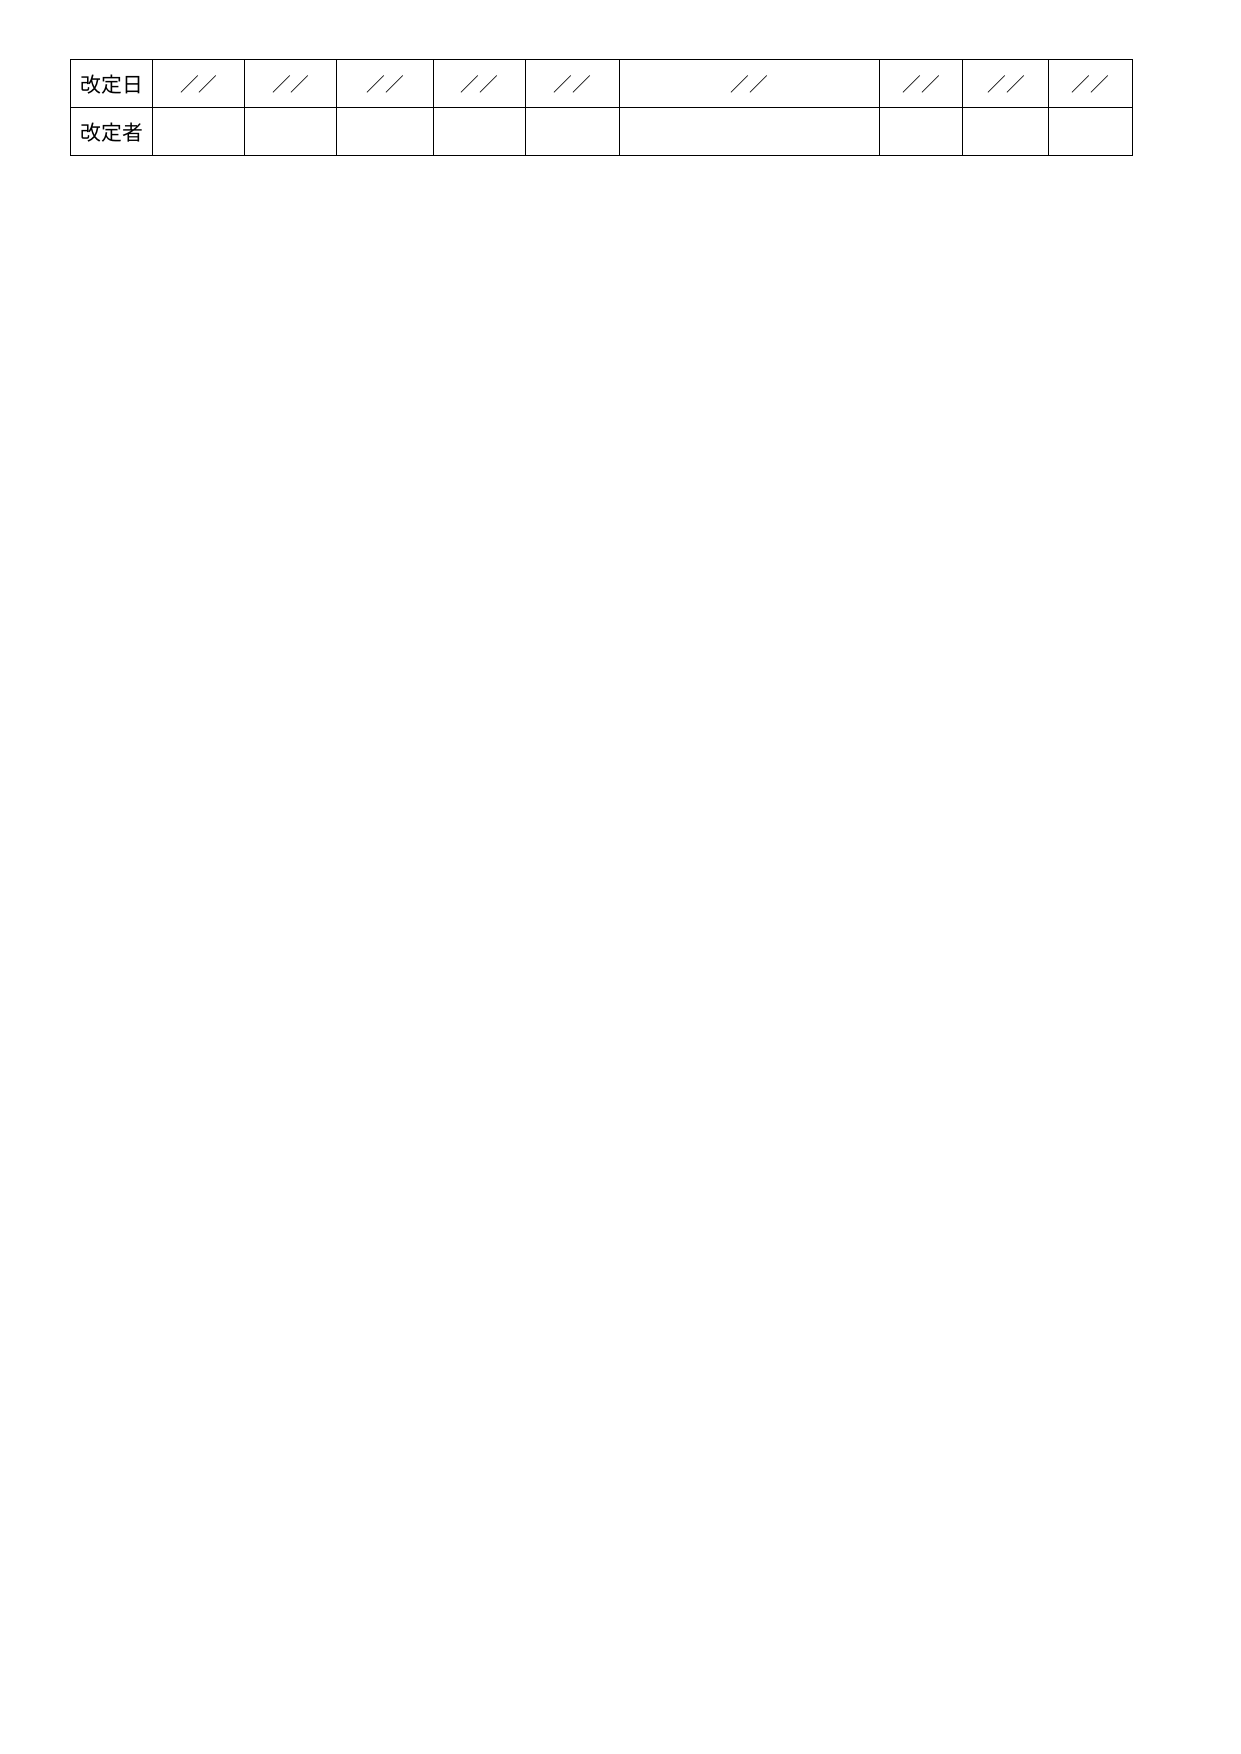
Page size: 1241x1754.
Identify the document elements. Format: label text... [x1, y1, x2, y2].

table_cell ／／ [153, 60, 244, 107]
table_cell ／／ [337, 60, 433, 107]
table_cell ／／ [1049, 60, 1132, 107]
table_cell [245, 108, 336, 155]
table_cell [337, 108, 433, 155]
table_cell ／／ [245, 60, 336, 107]
table_cell [880, 108, 962, 155]
table_cell [434, 108, 525, 155]
table_cell ／／ [963, 60, 1048, 107]
table_cell 改定者 [71, 108, 152, 155]
table_cell [526, 108, 619, 155]
table_cell ／／ [880, 60, 962, 107]
table_cell [963, 108, 1048, 155]
table_cell [1049, 108, 1132, 155]
table_cell ／／ [434, 60, 525, 107]
table_cell ／／ [620, 60, 879, 107]
table_cell 改定日 [71, 60, 152, 107]
table_cell [153, 108, 244, 155]
table_cell [620, 108, 879, 155]
table_cell ／／ [526, 60, 619, 107]
